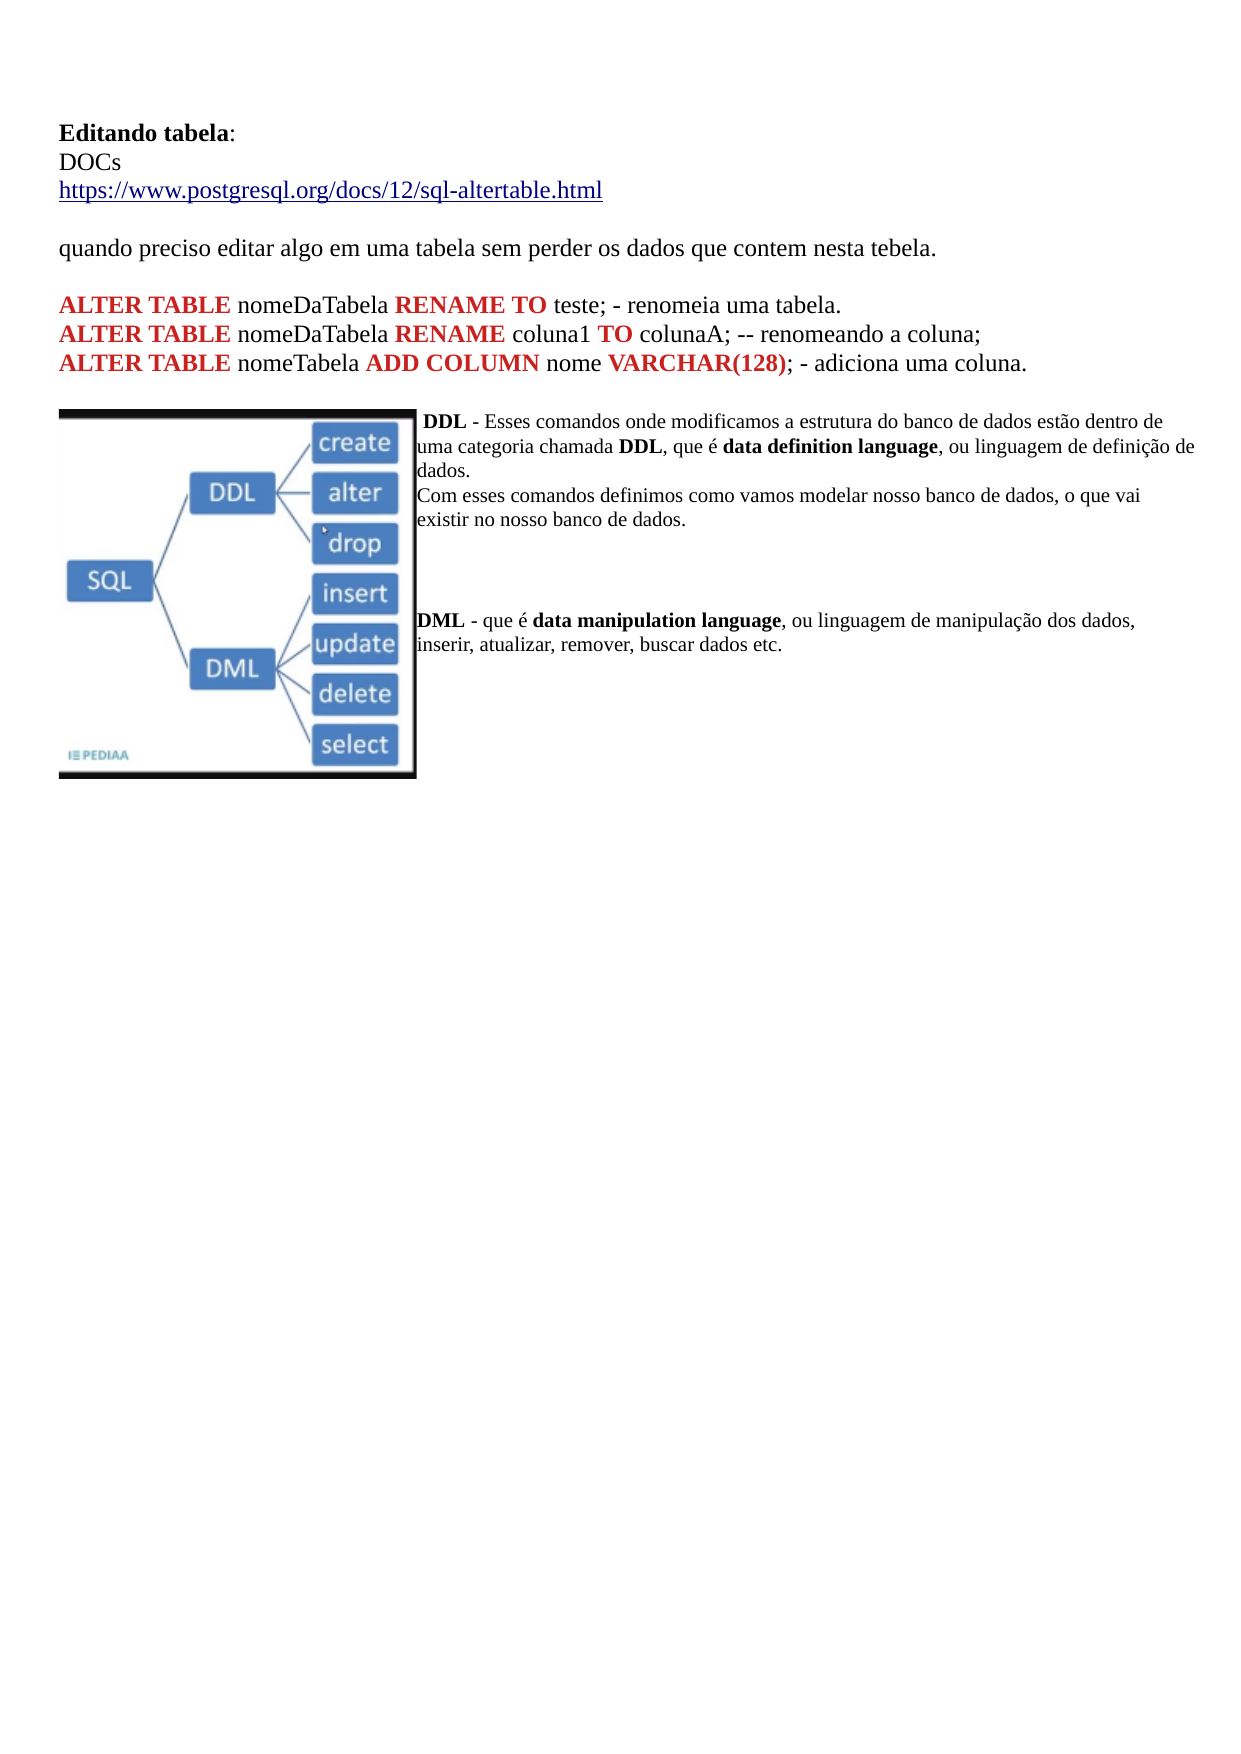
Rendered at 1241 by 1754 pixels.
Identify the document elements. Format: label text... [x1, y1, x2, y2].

text https://www.postgresql.org/docs/12/sql-altertable.html [59, 176, 1198, 204]
text ALTER TABLE nomeTabela ADD COLUMN nome VARCHAR(128); - adiciona uma coluna. [59, 348, 1198, 377]
text DOCs [59, 147, 1198, 176]
text ALTER TABLE nomeDaTabela RENAME TO teste; - renomeia uma tabela. [59, 291, 1198, 319]
text DDL - Esses comandos onde modificamos a estrutura do banco de dados estão dentro de uma categoria chamada DDL, que é data definition language, ou linguagem de definição de dados. [59, 406, 1198, 482]
text quando preciso editar algo em uma tabela sem perder os dados que contem nesta tebela. [59, 233, 1198, 262]
text Com esses comandos definimos como vamos modelar nosso banco de dados, o que vai existir no nosso banco de dados. [417, 482, 1198, 531]
text DML - que é data manipulation language, ou linguagem de manipulação dos dados, inserir, atualizar, remover, buscar dados etc. [417, 607, 1198, 656]
text ALTER TABLE nomeDaTabela RENAME coluna1 TO colunaA; -- renomeando a coluna; [59, 319, 1198, 348]
text Editando tabela: [59, 118, 1198, 147]
picture [58, 409, 417, 779]
